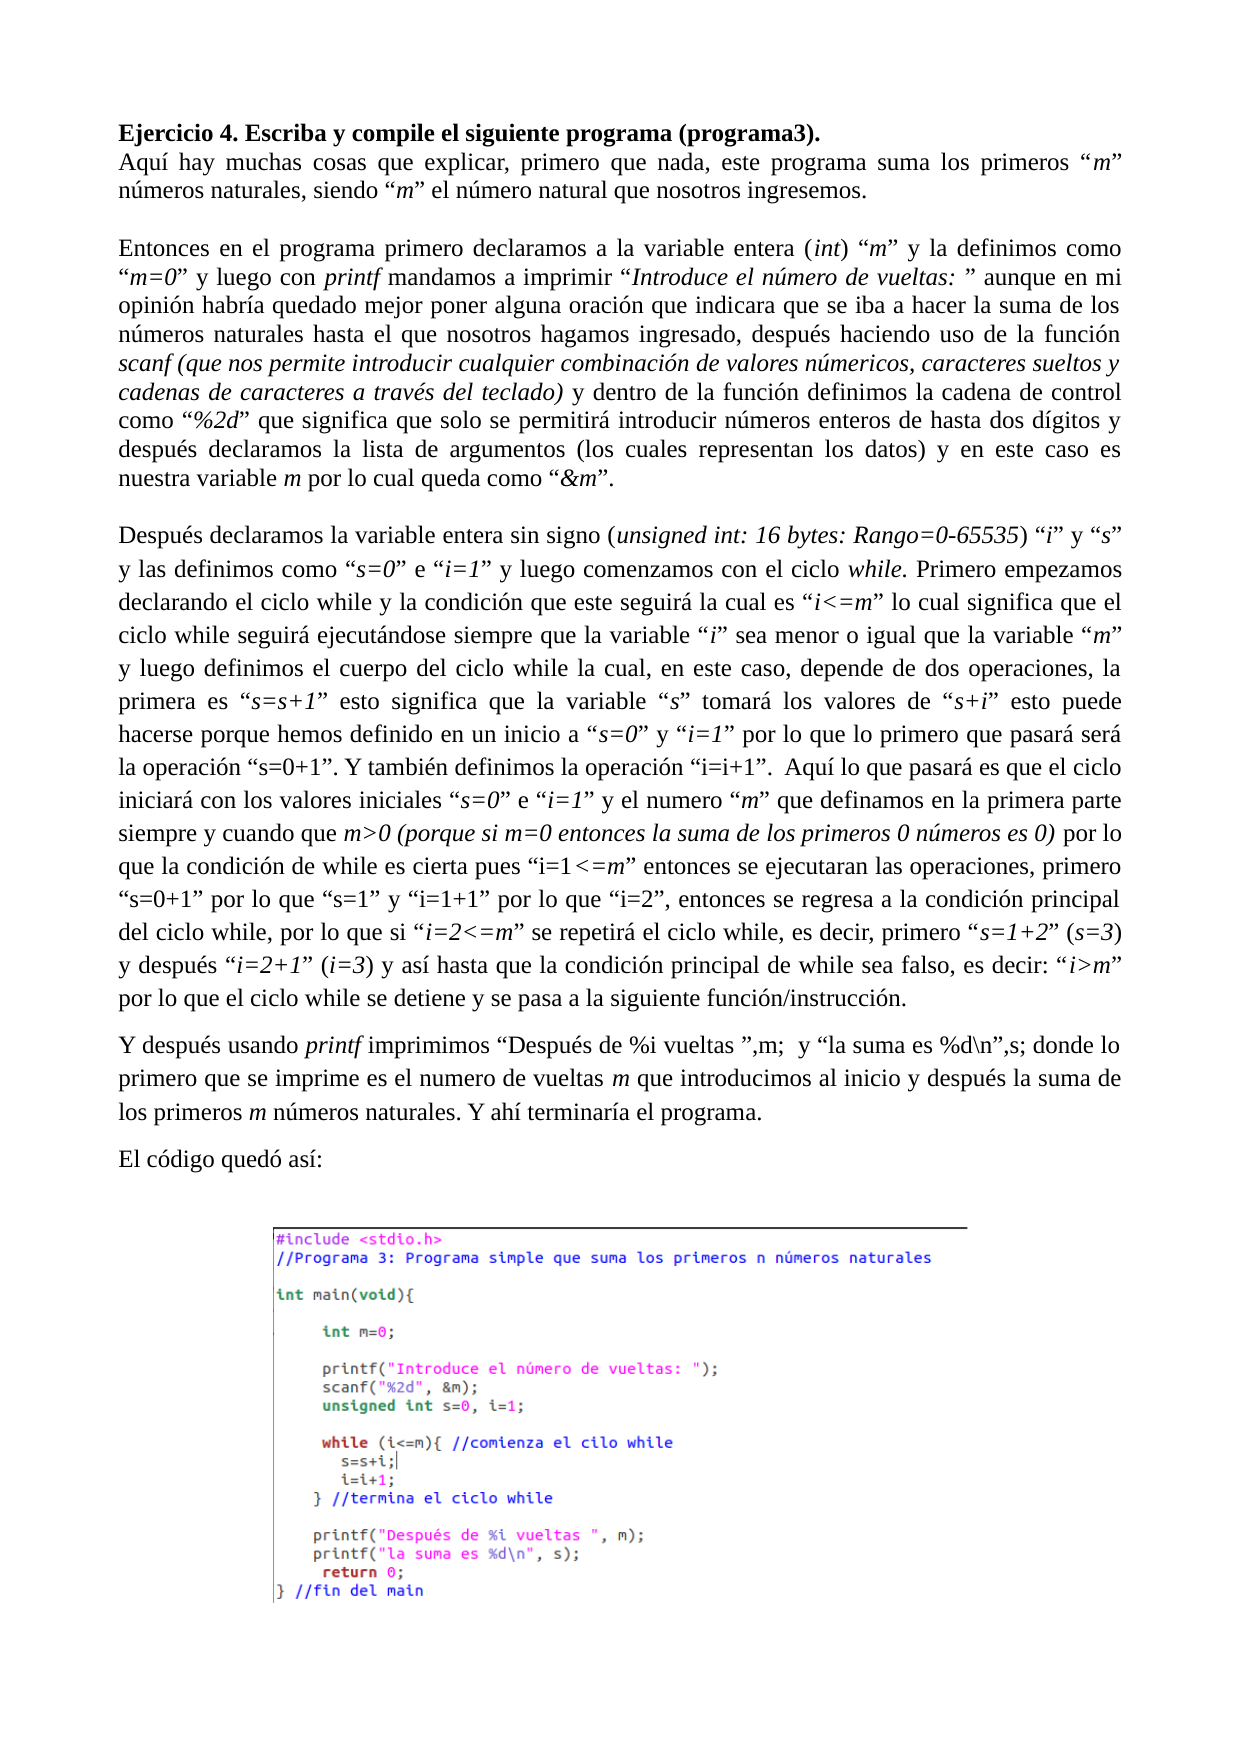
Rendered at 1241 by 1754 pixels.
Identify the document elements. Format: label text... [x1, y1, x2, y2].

text Después declaramos la variable entera sin signo (unsigned int: 16 bytes: Rango=0-65535) “i” y “s” y las definimos como “s=0” e “i=1” y luego comenzamos con el ciclo while. Primero empezamos declarando el ciclo while y la condición que este seguirá la cual es “i<=m” lo cual significa que el ciclo while seguirá ejecutándose siempre que la variable “i” sea menor o igual que la variable “m” y luego definimos el cuerpo del ciclo while la cual, en este caso, depende de dos operaciones, la primera es “s=s+1” esto significa que la variable “s” tomará los valores de “s+i” esto puede hacerse porque hemos definido en un inicio a “s=0” y “i=1” por lo que lo primero que pasará será la operación “s=0+1”. Y también definimos la operación “i=i+1”. Aquí lo que pasará es que el ciclo iniciará con los valores iniciales “s=0” e “i=1” y el numero “m” que definamos en la primera parte siempre y cuando que m>0 (porque si m=0 entonces la suma de los primeros 0 números es 0) por lo que la condición de while es cierta pues “i=1<=m” entonces se ejecutaran las operaciones, primero “s=0+1” por lo que “s=1” y “i=1+1” por lo que “i=2”, entonces se regresa a la condición principal del ciclo while, por lo que si “i=2<=m” se repetirá el ciclo while, es decir, primero “s=1+2” (s=3) y después “i=2+1” (i=3) y así hasta que la condición principal de while sea falso, es decir: “i>m” por lo que el ciclo while se detiene y se pasa a la siguiente función/instrucción. [118, 521, 1122, 1012]
picture [273, 1227, 968, 1603]
text Y después usando printf imprimimos “Después de %i vueltas ”,m; y “la suma es %d\n”,s; donde lo primero que se imprime es el numero de vueltas m que introducimos al inicio y después la suma de los primeros m números naturales. Y ahí terminaría el programa. [118, 1031, 1122, 1125]
text Entonces en el programa primero declaramos a la variable entera (int) “m” y la definimos como “m=0” y luego con printf mandamos a imprimir “Introduce el número de vueltas: ” aunque en mi opinión habría quedado mejor poner alguna oración que indicara que se iba a hacer la suma de los números naturales hasta el que nosotros hagamos ingresado, después haciendo uso de la función scanf (que nos permite introducir cualquier combinación de valores númericos, caracteres sueltos y cadenas de caracteres a través del teclado) y dentro de la función definimos la cadena de control como “%2d” que significa que solo se permitirá introducir números enteros de hasta dos dígitos y después declaramos la lista de argumentos (los cuales representan los datos) y en este caso es nuestra variable m por lo cual queda como “&m”. [118, 233, 1122, 492]
text Aquí hay muchas cosas que explicar, primero que nada, este programa suma los primeros “m” números naturales, siendo “m” el número natural que nosotros ingresemos. [118, 147, 1122, 204]
text Ejercicio 4. Escriba y compile el siguiente programa (programa3). [118, 118, 1122, 147]
text El código quedó así: [118, 1144, 1122, 1173]
